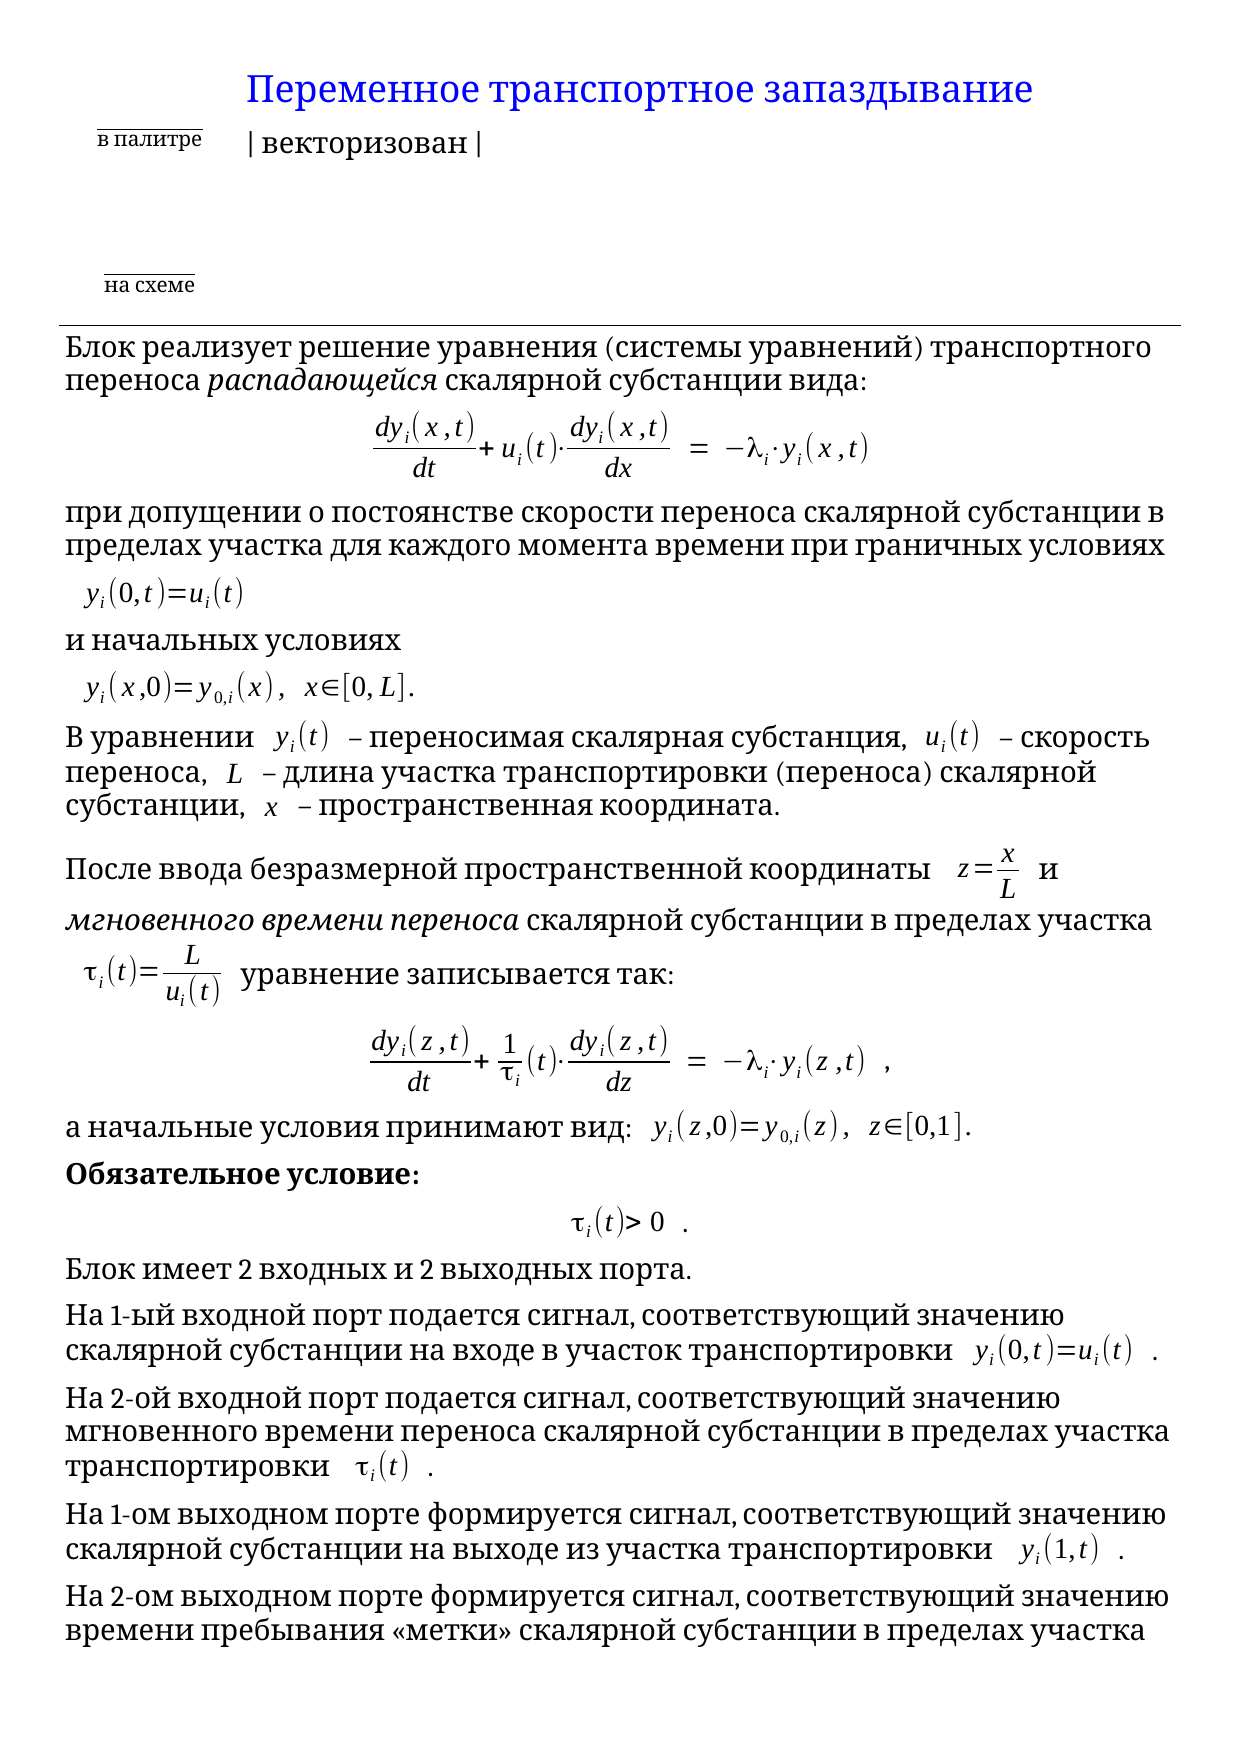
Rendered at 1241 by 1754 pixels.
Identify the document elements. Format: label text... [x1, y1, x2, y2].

table_cell [240, 179, 1181, 267]
table_header Переменное транспортное запаздывание [240, 59, 1181, 122]
table_header [59, 59, 240, 122]
table_cell на схеме [59, 268, 240, 325]
table_cell [59, 179, 240, 267]
table_cell [240, 268, 1181, 325]
table_cell | векторизован | [240, 122, 1181, 179]
table_cell Блок реализует решение уравнения (системы уравнений) транспортного переноса распадающейся скалярной субстанции вида: при допущении о постоянстве скорости переноса скалярной субстанции в пределах участка для каждого момента времени при граничных условиях и начальных условиях В уравнении– переносимая скалярная субстанция,– скорость переноса,– длина участка транспортировки (переноса) скалярной субстанции,– пространственная координата. После ввода безразмерной пространственной координаты и мгновенного времени переноса скалярной субстанции в пределах участка уравнение записывается так: , а начальные условия принимают вид: Обязательное условие: . Блок имеет 2 входных и 2 выходных порта. На 1-ый входной порт подается сигнал, соответствующий значению скалярной субстанции на входе в участок транспортировки. На 2-ой входной порт подается сигнал, соответствующий значению мгновенного времени переноса скалярной субстанции в пределах участка транспортировки . На 1-ом выходном порте формируется сигнал, соответствующий значению скалярной субстанции на выходе из участка транспортировки . На 2-ом выходном порте формируется сигнал, соответствующий значению времени пребывания «метки» скалярной субстанции в пределах участка транспортировки. Свойства: Вектор постоянных распада – вектор к-тов . Начальный размер стека – начальный размер массива для временного хранения данных блока. Примечание: по умолчанию блок реализует переменное транспортное запаздывание скалярного входного сигнала. [59, 326, 1181, 1653]
table_cell в палитре [59, 122, 240, 179]
